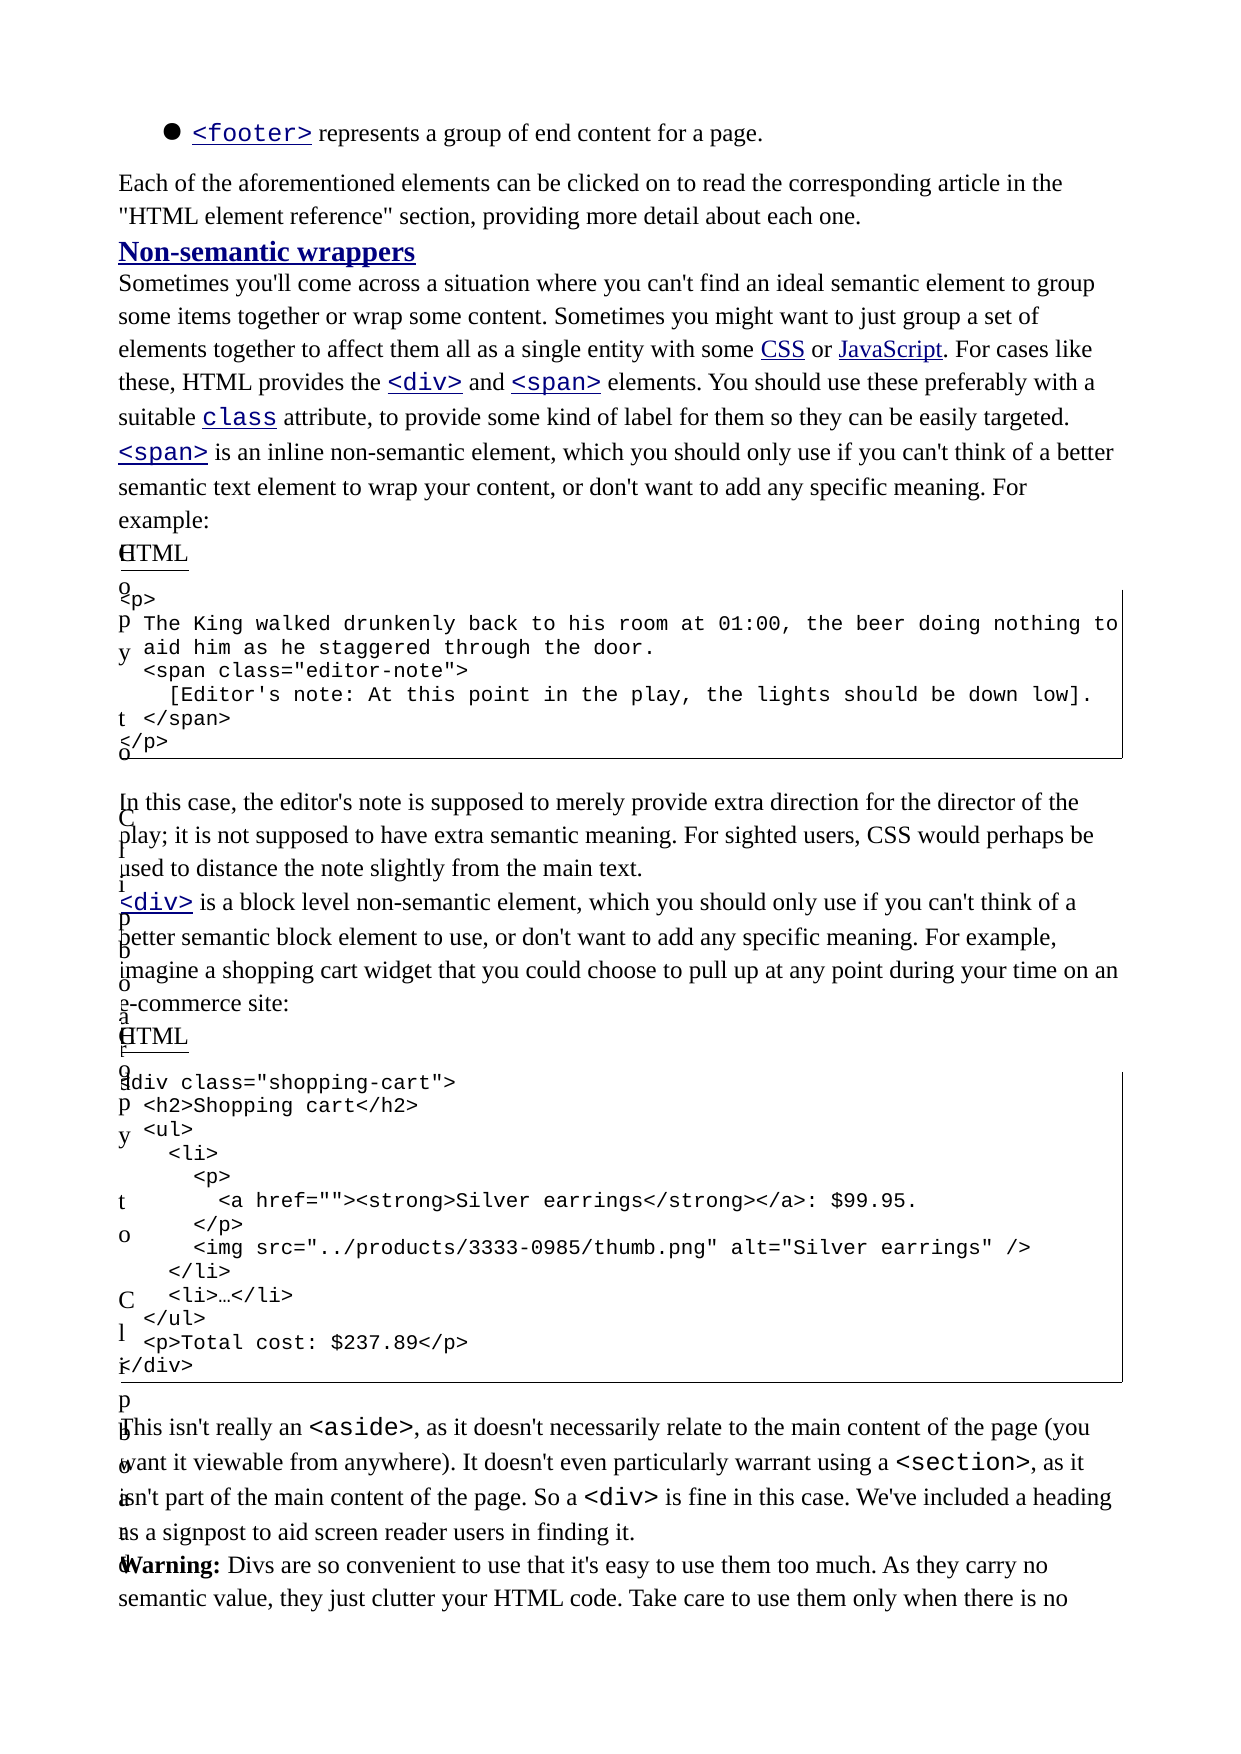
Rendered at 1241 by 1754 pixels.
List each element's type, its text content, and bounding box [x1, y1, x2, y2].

text <span> is an inline non-semantic element, which you should only use if you can't think of a better semantic text element to wrap your content, or don't want to add any specific meaning. For example: [118, 437, 1122, 534]
text <span class="editor-note"> [121, 660, 1122, 684]
text <div> is a block level non-semantic element, which you should only use if you can't think of a better semantic block element to use, or don't want to add any specific meaning. For example, imagine a shopping cart widget that you could choose to pull up at any point during your time on an e-commerce site: [121, 887, 1122, 1016]
text <p> [121, 1166, 1122, 1190]
text HTML [121, 1021, 1122, 1052]
text Warning: Divs are so convenient to use that it's easy to use them too much. As they carry no semantic value, they just clutter your HTML code. Take care to use them only when there is no [118, 1550, 1122, 1612]
text [Editor's note: At this point in the play, the lights should be down low]. [121, 684, 1122, 708]
text Each of the aforementioned elements can be clicked on to read the corresponding article in the "HTML element reference" section, providing more detail about each one. [118, 168, 1122, 230]
text <h2>Shopping cart</h2> [121, 1095, 1122, 1119]
text <img src="../products/3333-0985/thumb.png" alt="Silver earrings" /> [121, 1237, 1122, 1261]
text The King walked drunkenly back to his room at 01:00, the beer doing nothing to [121, 613, 1122, 637]
text <li> [121, 1143, 1122, 1166]
text <p> [121, 589, 1122, 613]
text aid him as he staggered through the door. [121, 637, 1122, 660]
subtitle Non-semantic wrappers [118, 234, 1122, 268]
text </li> [121, 1261, 1122, 1284]
text This isn't really an <aside>, as it doesn't necessarily relate to the main content of the page (you want it viewable from anywhere). It doesn't even particularly warrant using a <section>, as it isn't part of the main content of the page. So a <div> is fine in this case. We've included a heading as a signpost to aid screen reader users in finding it. [121, 1412, 1122, 1546]
text </span> [121, 708, 1122, 731]
text <ul> [121, 1119, 1122, 1143]
text </div> [121, 1356, 1122, 1382]
text HTML [121, 538, 1122, 570]
text <li>…</li> [121, 1284, 1122, 1308]
text <div class="shopping-cart"> [121, 1072, 1122, 1095]
text <p>Total cost: $237.89</p> [121, 1332, 1122, 1356]
text Sometimes you'll come across a situation where you can't find an ideal semantic element to group some items together or wrap some content. Sometimes you might want to just group a set of elements together to affect them all as a single entity with some CSS or JavaScript. For cases like these, HTML provides the <div> and <span> elements. You should use these preferably with a suitable class attribute, to provide some kind of label for them so they can be easily targeted. [118, 268, 1122, 433]
list <footer> represents a group of end content for a page. [162, 118, 1122, 149]
text </p> [121, 1214, 1122, 1237]
text <a href=""><strong>Silver earrings</strong></a>: $99.95. [121, 1190, 1122, 1214]
text </p> [121, 731, 1122, 758]
text </ul> [121, 1308, 1122, 1332]
text In this case, the editor's note is supposed to merely provide extra direction for the director of the play; it is not supposed to have extra semantic meaning. For sighted users, CSS would perhaps be used to distance the note slightly from the main text. [121, 787, 1122, 882]
